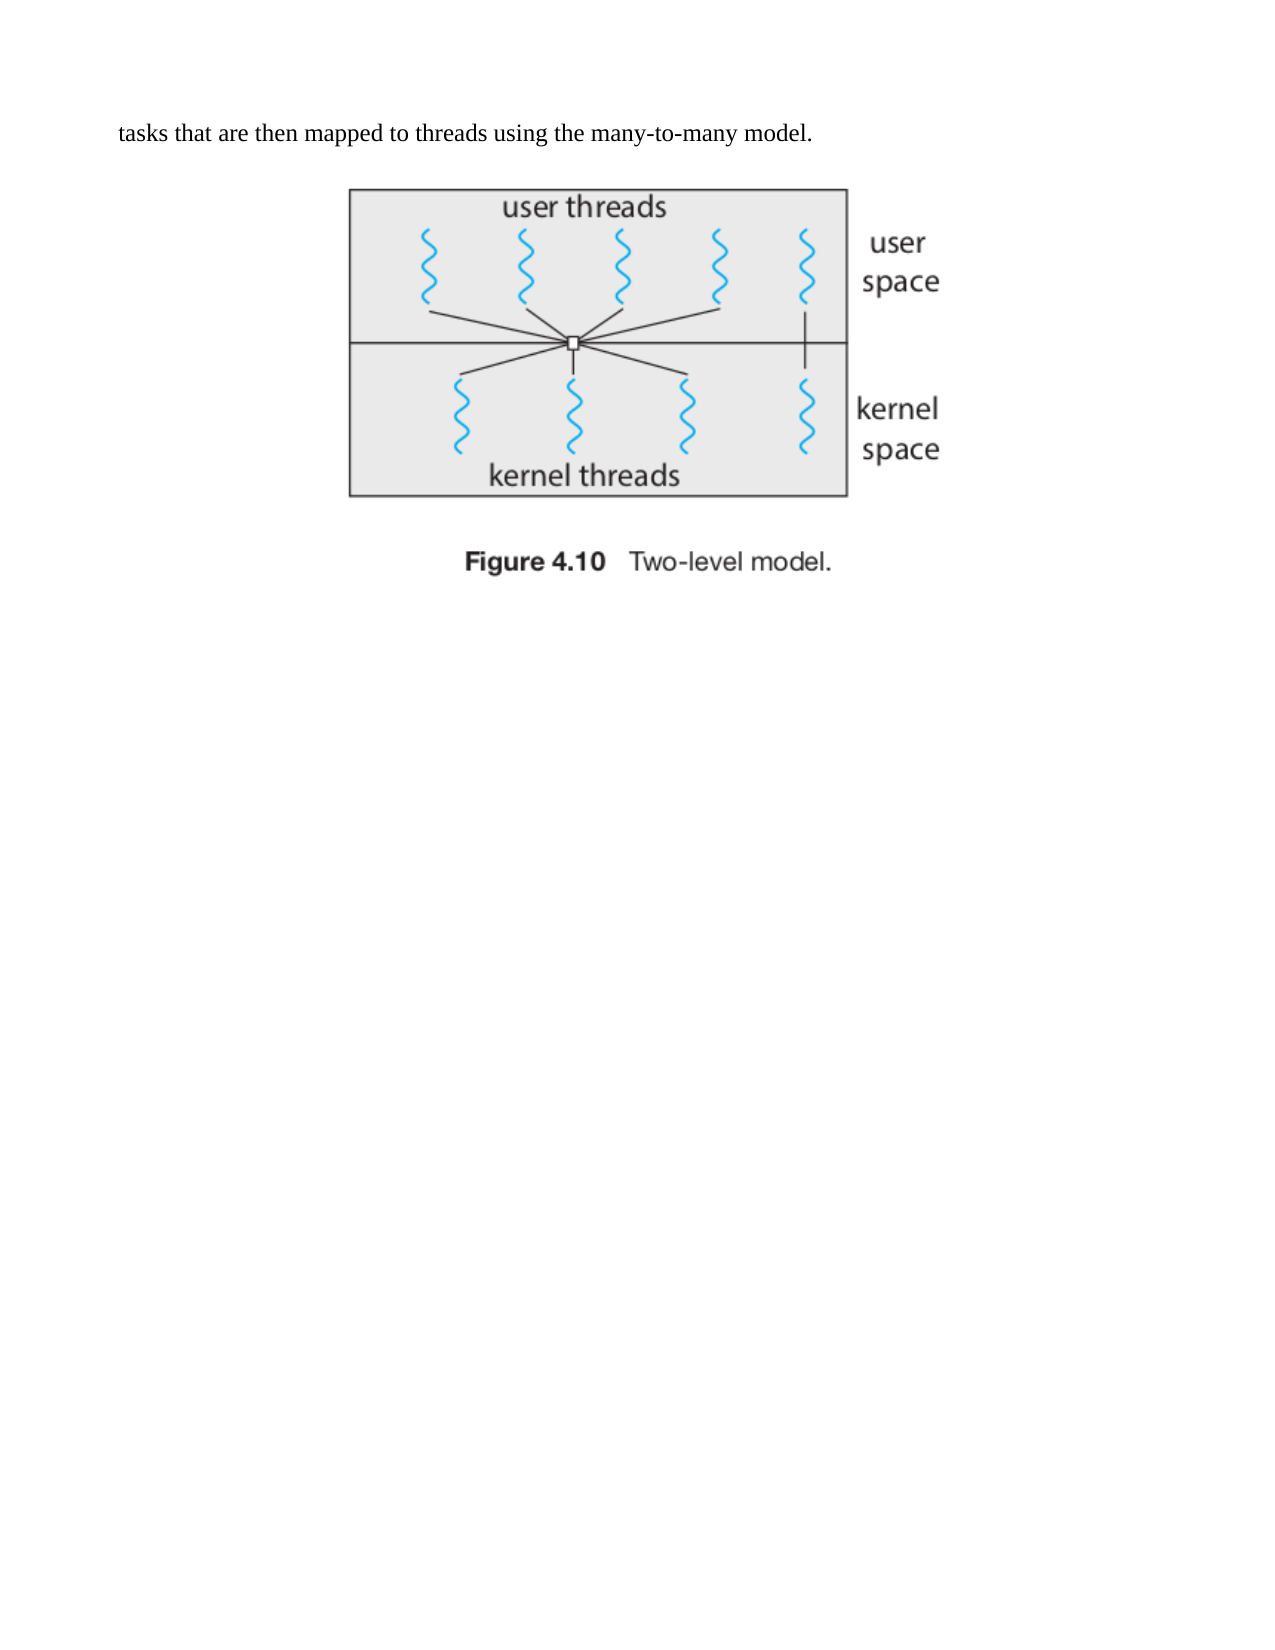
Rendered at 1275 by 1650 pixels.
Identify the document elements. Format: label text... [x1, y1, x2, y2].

text tasks that are then mapped to threads using the many-to-many model. [118, 118, 1157, 147]
picture [118, 152, 1157, 640]
